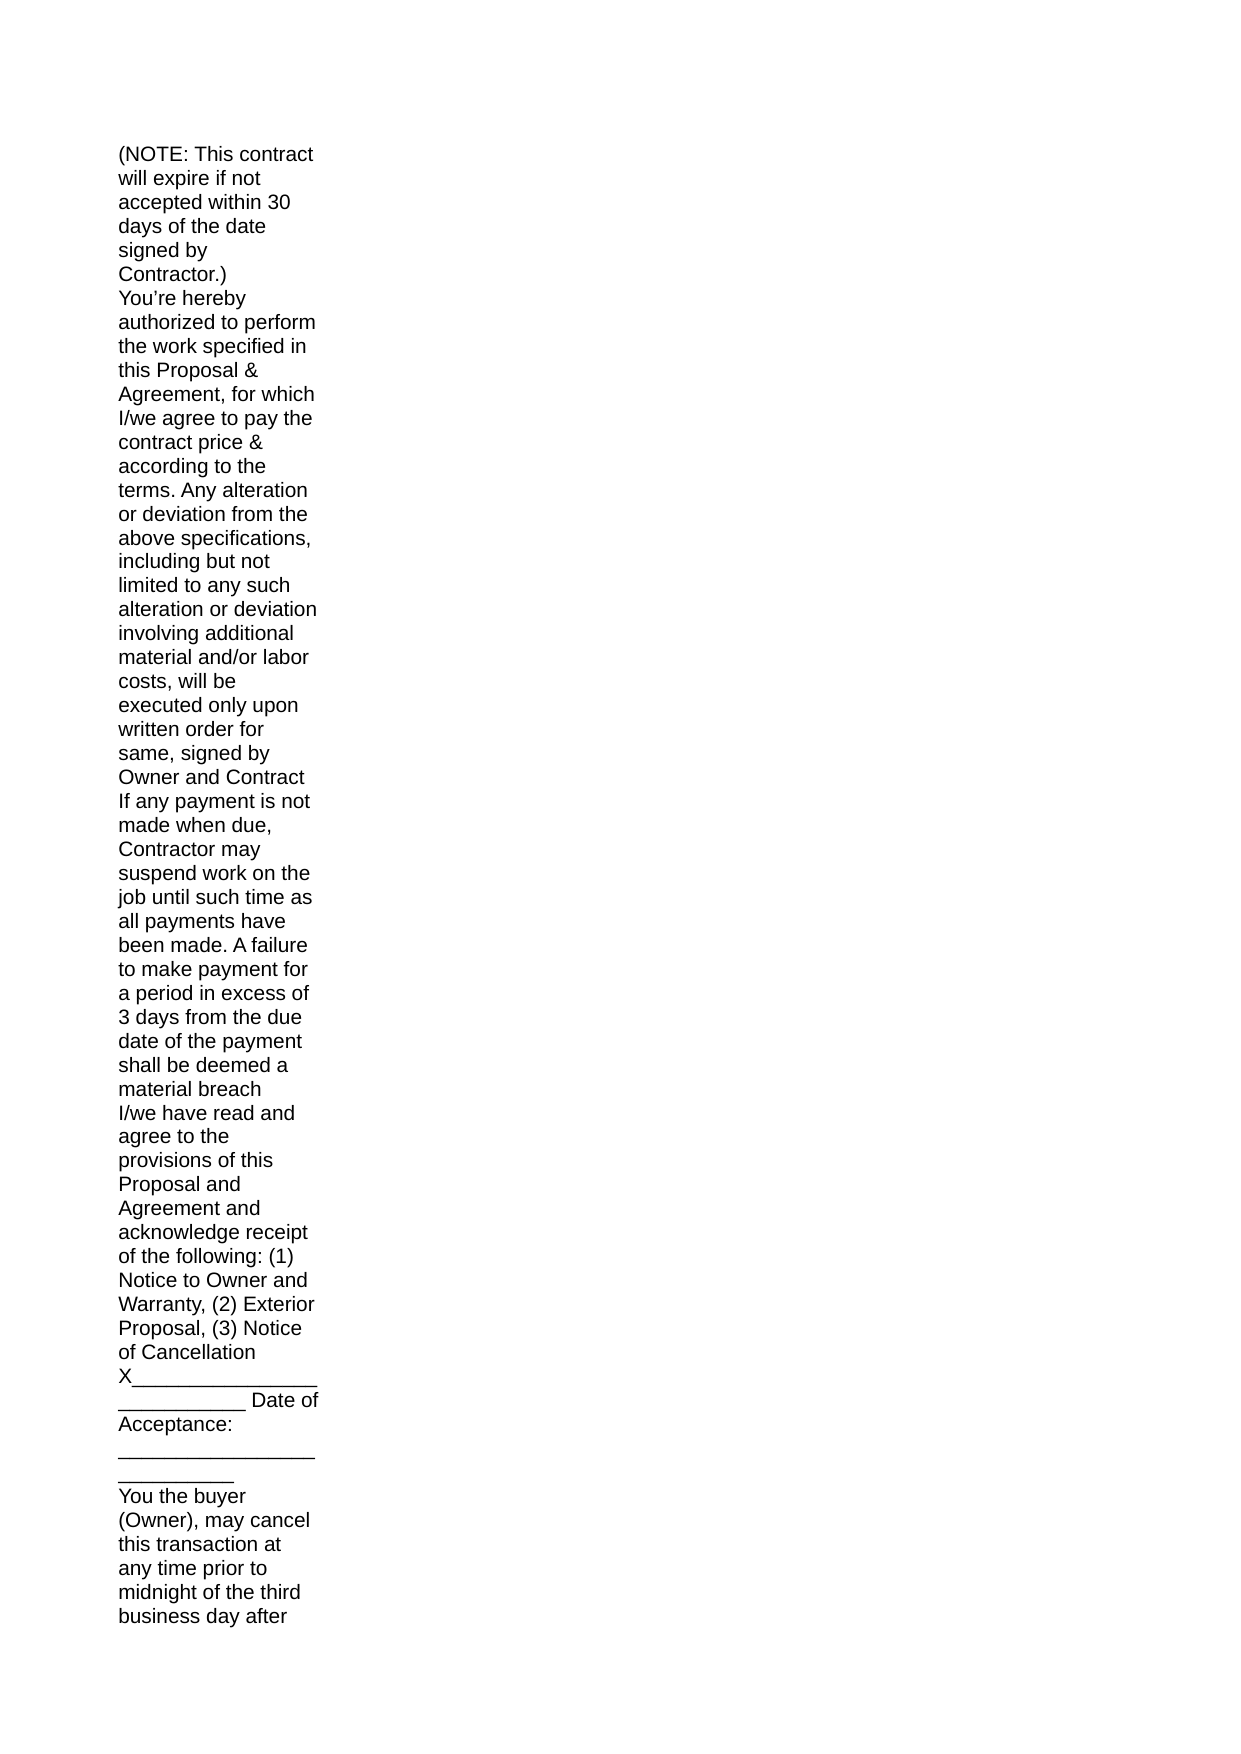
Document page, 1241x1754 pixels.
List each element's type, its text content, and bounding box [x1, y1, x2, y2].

table_header X___________________________ Date of Acceptance: ___________________________ [118, 1364, 319, 1484]
table_cell You the buyer (Owner), may cancel this transaction at any time prior to midnight of the third business day after [118, 1484, 319, 1628]
table_cell [118, 118, 319, 142]
table_header (NOTE: This contract will expire if not accepted within 30 days of the date signed by Contractor.) [118, 142, 319, 286]
table_header You’re hereby authorized to perform the work specified in this Proposal & Agreement, for which I/we agree to pay the contract price & according to the terms. Any alteration or deviation from the above specifications, including but not limited to any such alteration or deviation involving additional material and/or labor costs, will be executed only upon written order for same, signed by Owner and Contract [118, 286, 319, 789]
table_header I/we have read and agree to the provisions of this Proposal and Agreement and acknowledge receipt of the following: (1) Notice to Owner and Warranty, (2) Exterior Proposal, (3) Notice of Cancellation [118, 1100, 319, 1364]
table_header If any payment is not made when due, Contractor may suspend work on the job until such time as all payments have been made. A failure to make payment for a period in excess of 3 days from the due date of the payment shall be deemed a material breach [118, 789, 319, 1100]
